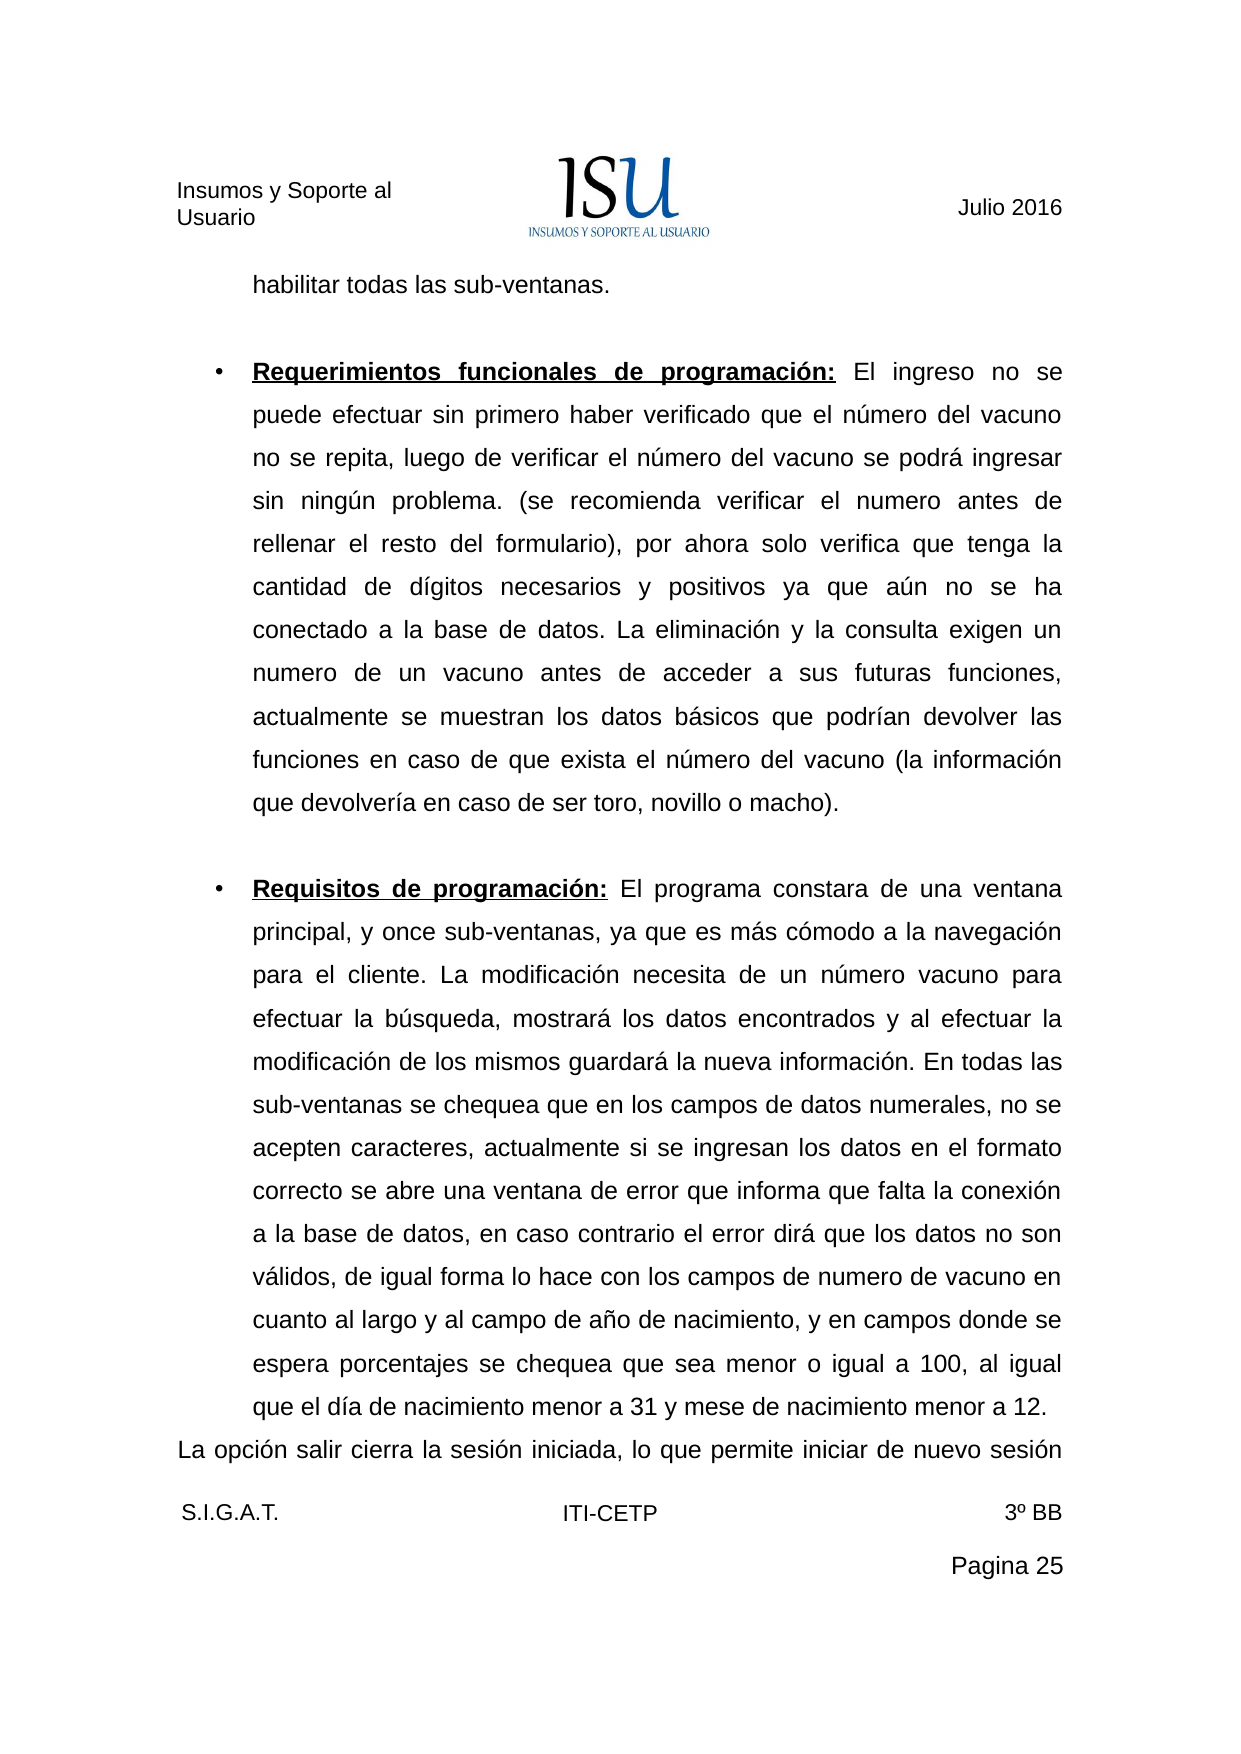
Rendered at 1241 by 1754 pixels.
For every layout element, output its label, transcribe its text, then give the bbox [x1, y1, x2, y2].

list habilitar todas las sub-ventanas. [215, 270, 1063, 299]
text La opción salir cierra la sesión iniciada, lo que permite iniciar de nuevo sesión [177, 1435, 1063, 1463]
list Requerimientos funcionales de programación: El ingreso no se puede efectuar sin primero haber verificado que el número del vacuno no se repita, luego de verificar el número del vacuno se podrá ingresar sin ningún problema. (se recomienda verificar el numero antes de rellenar el resto del formulario), por ahora solo verifica que tenga la cantidad de dígitos necesarios y positivos ya que aún no se ha conectado a la base de datos. La eliminación y la consulta exigen un numero de un vacuno antes de acceder a sus futuras funciones, actualmente se muestran los datos básicos que podrían devolver las funciones en caso de que exista el número del vacuno (la información que devolvería en caso de ser toro, novillo o macho). [215, 356, 1063, 817]
list Requisitos de programación: El programa constara de una ventana principal, y once sub-ventanas, ya que es más cómodo a la navegación para el cliente. La modificación necesita de un número vacuno para efectuar la búsqueda, mostrará los datos encontrados y al efectuar la modificación de los mismos guardará la nueva información. En todas las sub-ventanas se chequea que en los campos de datos numerales, no se acepten caracteres, actualmente si se ingresan los datos en el formato correcto se abre una ventana de error que informa que falta la conexión a la base de datos, en caso contrario el error dirá que los datos no son válidos, de igual forma lo hace con los campos de numero de vacuno en cuanto al largo y al campo de año de nacimiento, y en campos donde se espera porcentajes se chequea que sea menor o igual a 100, al igual que el día de nacimiento menor a 31 y mese de nacimiento menor a 12. [215, 874, 1063, 1420]
